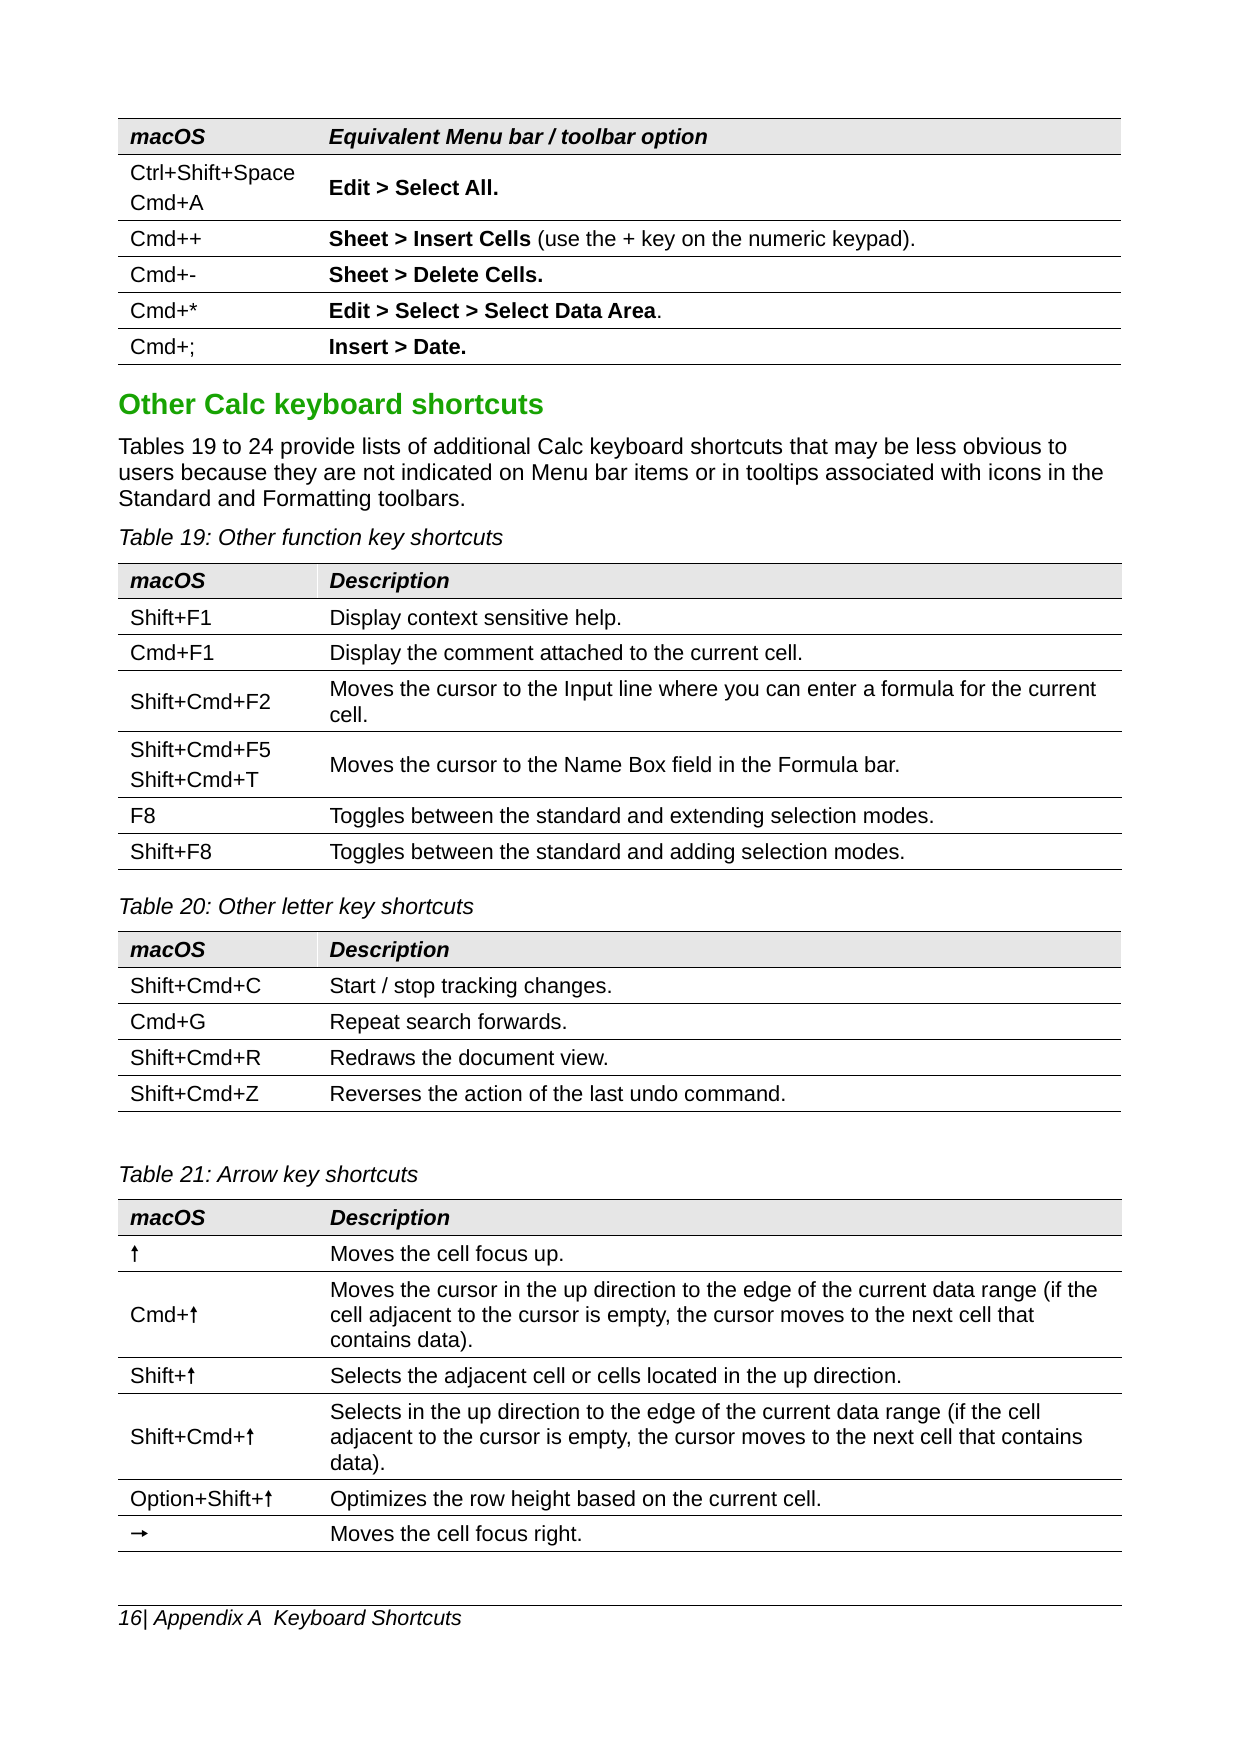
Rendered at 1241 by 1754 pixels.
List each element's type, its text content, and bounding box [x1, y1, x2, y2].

table_cell Ctrl+Shift+Space Cmd+A [118, 155, 317, 220]
table_header Equivalent Menu bar / toolbar option [317, 119, 1121, 154]
table_cell Shift+F1 [118, 599, 317, 634]
table_header Description [318, 1200, 1122, 1235]
table_cell Reverses the action of the last undo command. [318, 1076, 1121, 1111]
table_cell Shift+Cmd+R [118, 1040, 317, 1075]
table_cell Selects the adjacent cell or cells located in the up direction. [318, 1358, 1122, 1393]
table_cell Cmd+F1 [118, 635, 317, 670]
text Table 20: Other letter key shortcuts [118, 893, 1122, 919]
table_cell Display the comment attached to the current cell. [318, 635, 1122, 670]
table_cell Redraws the document view. [318, 1040, 1121, 1075]
table_cell 🠖 [118, 1516, 318, 1551]
table_cell Cmd+; [118, 329, 317, 364]
table_header macOS [118, 564, 317, 598]
table_cell Moves the cursor to the Input line where you can enter a formula for the current cell. [318, 671, 1122, 731]
table_cell Edit > Select > Select Data Area. [317, 293, 1121, 328]
table_cell Toggles between the standard and adding selection modes. [318, 834, 1122, 869]
table_cell Moves the cursor to the Name Box field in the Formula bar. [318, 732, 1122, 797]
text Table 21: Arrow key shortcuts [118, 1161, 1122, 1187]
table_cell Cmd+🠕 [118, 1272, 318, 1357]
table_cell Shift+🠕 [118, 1358, 318, 1393]
table_cell Shift+Cmd+Z [118, 1076, 317, 1111]
table_cell Shift+F8 [118, 834, 317, 869]
table_cell Display context sensitive help. [318, 599, 1122, 634]
table_cell Shift+Cmd+F5 Shift+Cmd+T [118, 732, 317, 797]
table_cell Moves the cursor in the up direction to the edge of the current data range (if the cell adjacent to the cursor is empty, the cursor moves to the next cell that contains data). [318, 1272, 1122, 1357]
table_cell 🠕 [118, 1236, 318, 1271]
table_cell Cmd+* [118, 293, 317, 328]
table_header macOS [118, 932, 317, 967]
table_cell Shift+Cmd+C [118, 968, 317, 1003]
table_cell Toggles between the standard and extending selection modes. [318, 798, 1122, 833]
table_cell Optimizes the row height based on the current cell. [318, 1480, 1122, 1515]
table_cell Selects in the up direction to the edge of the current data range (if the cell adjacent to the cursor is empty, the cursor moves to the next cell that contains data). [318, 1394, 1122, 1479]
table_cell Sheet > Insert Cells (use the + key on the numeric keypad). [317, 221, 1121, 256]
text Tables 19 to 24 provide lists of additional Calc keyboard shortcuts that may be less obvious to users because they are not indicated on Menu bar items or in tooltips associated with icons in the Standard and Formatting toolbars. [118, 433, 1122, 512]
table_cell Edit > Select All. [317, 155, 1121, 220]
table_cell Shift+Cmd+🠕 [118, 1394, 318, 1479]
table_header macOS [118, 1200, 318, 1235]
table_cell F8 [118, 798, 317, 833]
table_cell Start / stop tracking changes. [318, 968, 1121, 1003]
table_header macOS [118, 119, 317, 154]
table_header Description [318, 564, 1122, 598]
table_cell Cmd+- [118, 257, 317, 292]
table_cell Cmd++ [118, 221, 317, 256]
table_cell Cmd+G [118, 1004, 317, 1039]
table_cell Moves the cell focus up. [318, 1236, 1122, 1271]
table_cell Sheet > Delete Cells. [317, 257, 1121, 292]
table_header Description [318, 932, 1121, 967]
table_cell Option+Shift+🠕 [118, 1480, 318, 1515]
table_cell Insert > Date. [317, 329, 1121, 364]
subtitle Other Calc keyboard shortcuts [118, 387, 1122, 421]
table_cell Repeat search forwards. [318, 1004, 1121, 1039]
table_cell Moves the cell focus right. [318, 1516, 1122, 1551]
text Table 19: Other function key shortcuts [118, 524, 1122, 551]
table_cell Shift+Cmd+F2 [118, 671, 317, 731]
